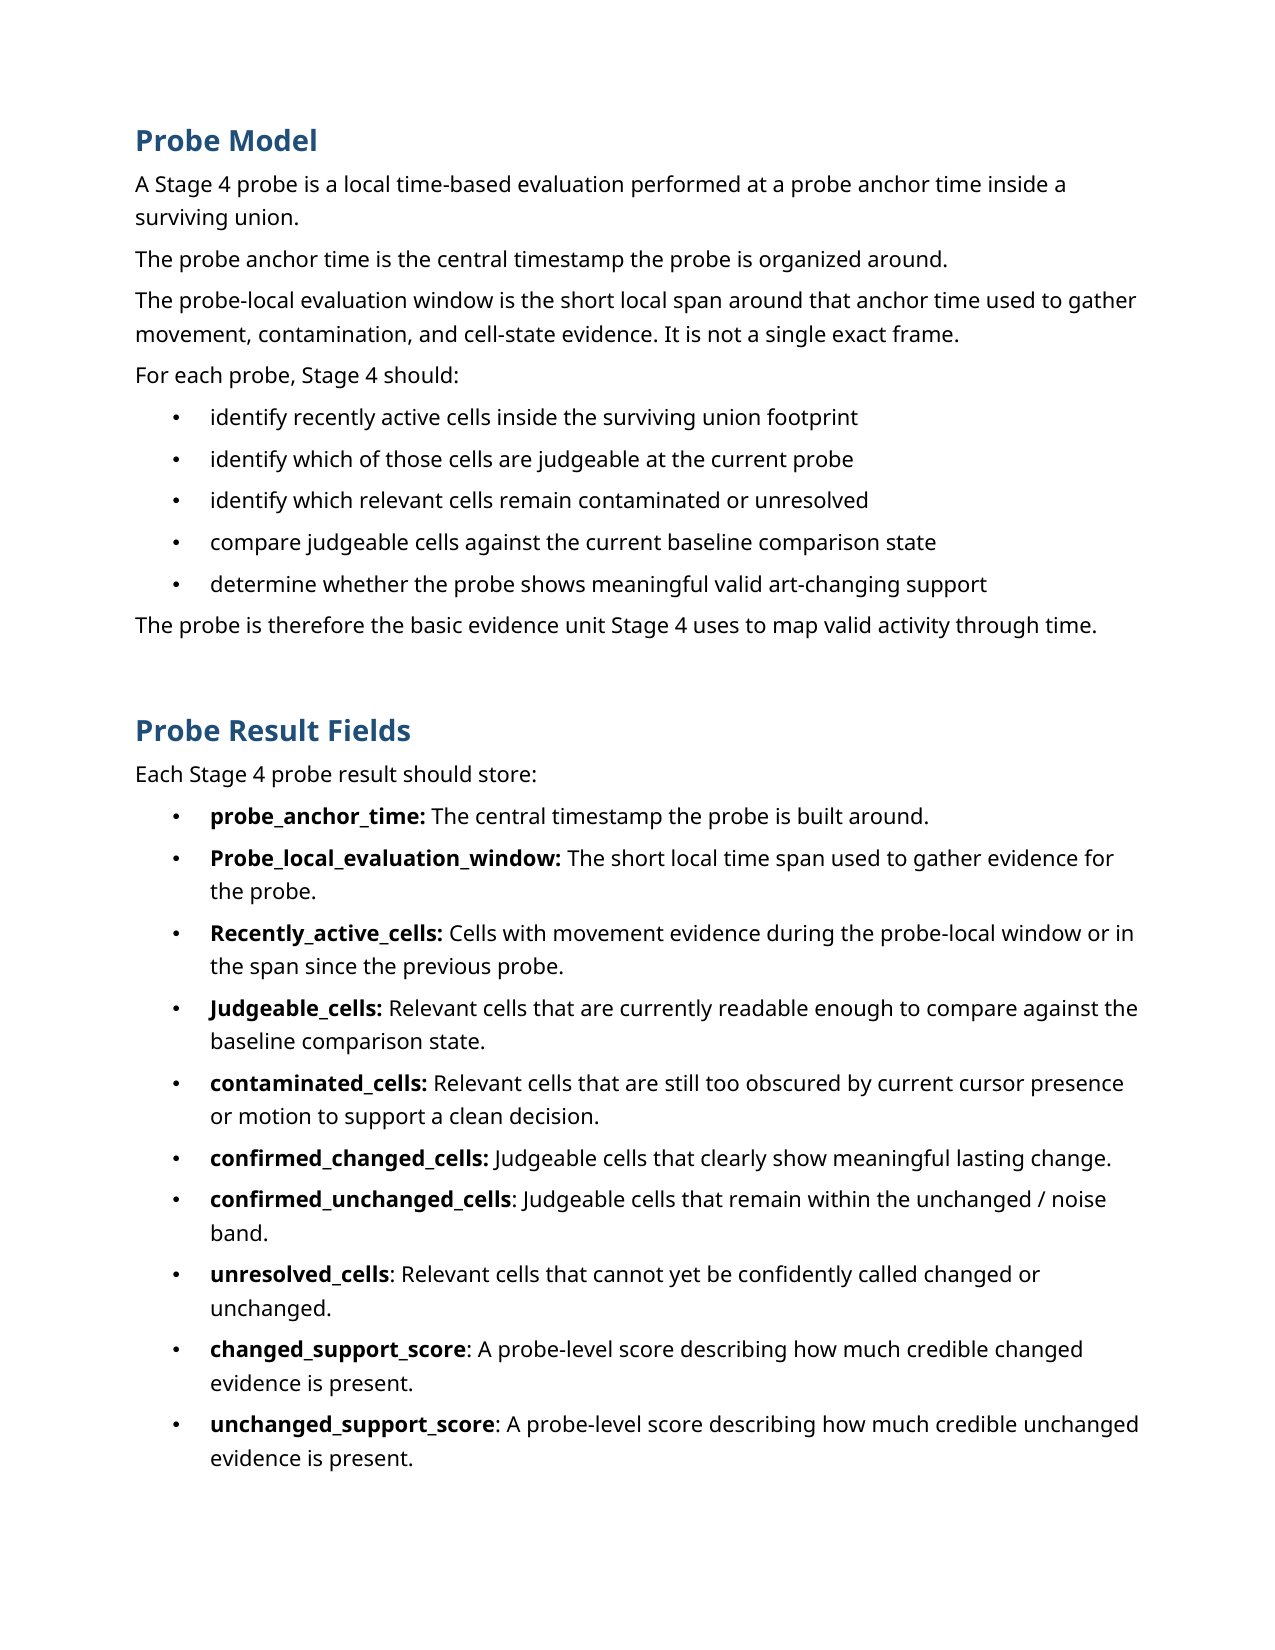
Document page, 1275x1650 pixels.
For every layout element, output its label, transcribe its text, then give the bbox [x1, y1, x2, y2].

list confirmed_changed_cells: Judgeable cells that clearly show meaningful lasting change. [172, 1142, 1140, 1172]
list Recently_active_cells: Cells with movement evidence during the probe-local window or in the span since the previous probe. [172, 917, 1140, 981]
list probe_anchor_time: The central timestamp the probe is built around. [172, 801, 1140, 831]
list contaminated_cells: Relevant cells that are still too obscured by current cursor presence or motion to support a clean decision. [172, 1067, 1140, 1131]
list Probe_local_evaluation_window: The short local time span used to gather evidence for the probe. [172, 842, 1140, 906]
list changed_support_score: A probe-level score describing how much credible changed evidence is present. [172, 1334, 1140, 1397]
text The probe anchor time is the central timestamp the probe is organized around. [135, 244, 1140, 273]
list unresolved_cells: Relevant cells that cannot yet be confidently called changed or unchanged. [172, 1259, 1140, 1322]
list unchanged_support_score: A probe-level score describing how much credible unchanged evidence is present. [172, 1409, 1140, 1472]
list confirmed_unchanged_cells: Judgeable cells that remain within the unchanged / noise band. [172, 1184, 1140, 1247]
subtitle Probe Result Fields [135, 710, 1140, 750]
list identify recently active cells inside the surviving union footprint [172, 402, 1140, 432]
text For each probe, Stage 4 should: [135, 360, 1140, 390]
list compare judgeable cells against the current baseline comparison state [172, 527, 1140, 557]
text The probe is therefore the basic evidence unit Stage 4 uses to map valid activity through time. [135, 610, 1140, 640]
list identify which relevant cells remain contaminated or unresolved [172, 485, 1140, 515]
text A Stage 4 probe is a local time-based evaluation performed at a probe anchor time inside a surviving union. [135, 169, 1140, 232]
list identify which of those cells are judgeable at the current probe [172, 444, 1140, 473]
list determine whether the probe shows meaningful valid art-changing support [172, 569, 1140, 598]
text Each Stage 4 probe result should store: [135, 759, 1140, 789]
list Judgeable_cells: Relevant cells that are currently readable enough to compare against the baseline comparison state. [172, 992, 1140, 1056]
text The probe-local evaluation window is the short local span around that anchor time used to gather movement, contamination, and cell-state evidence. It is not a single exact frame. [135, 285, 1140, 348]
subtitle Probe Model [135, 120, 1140, 160]
